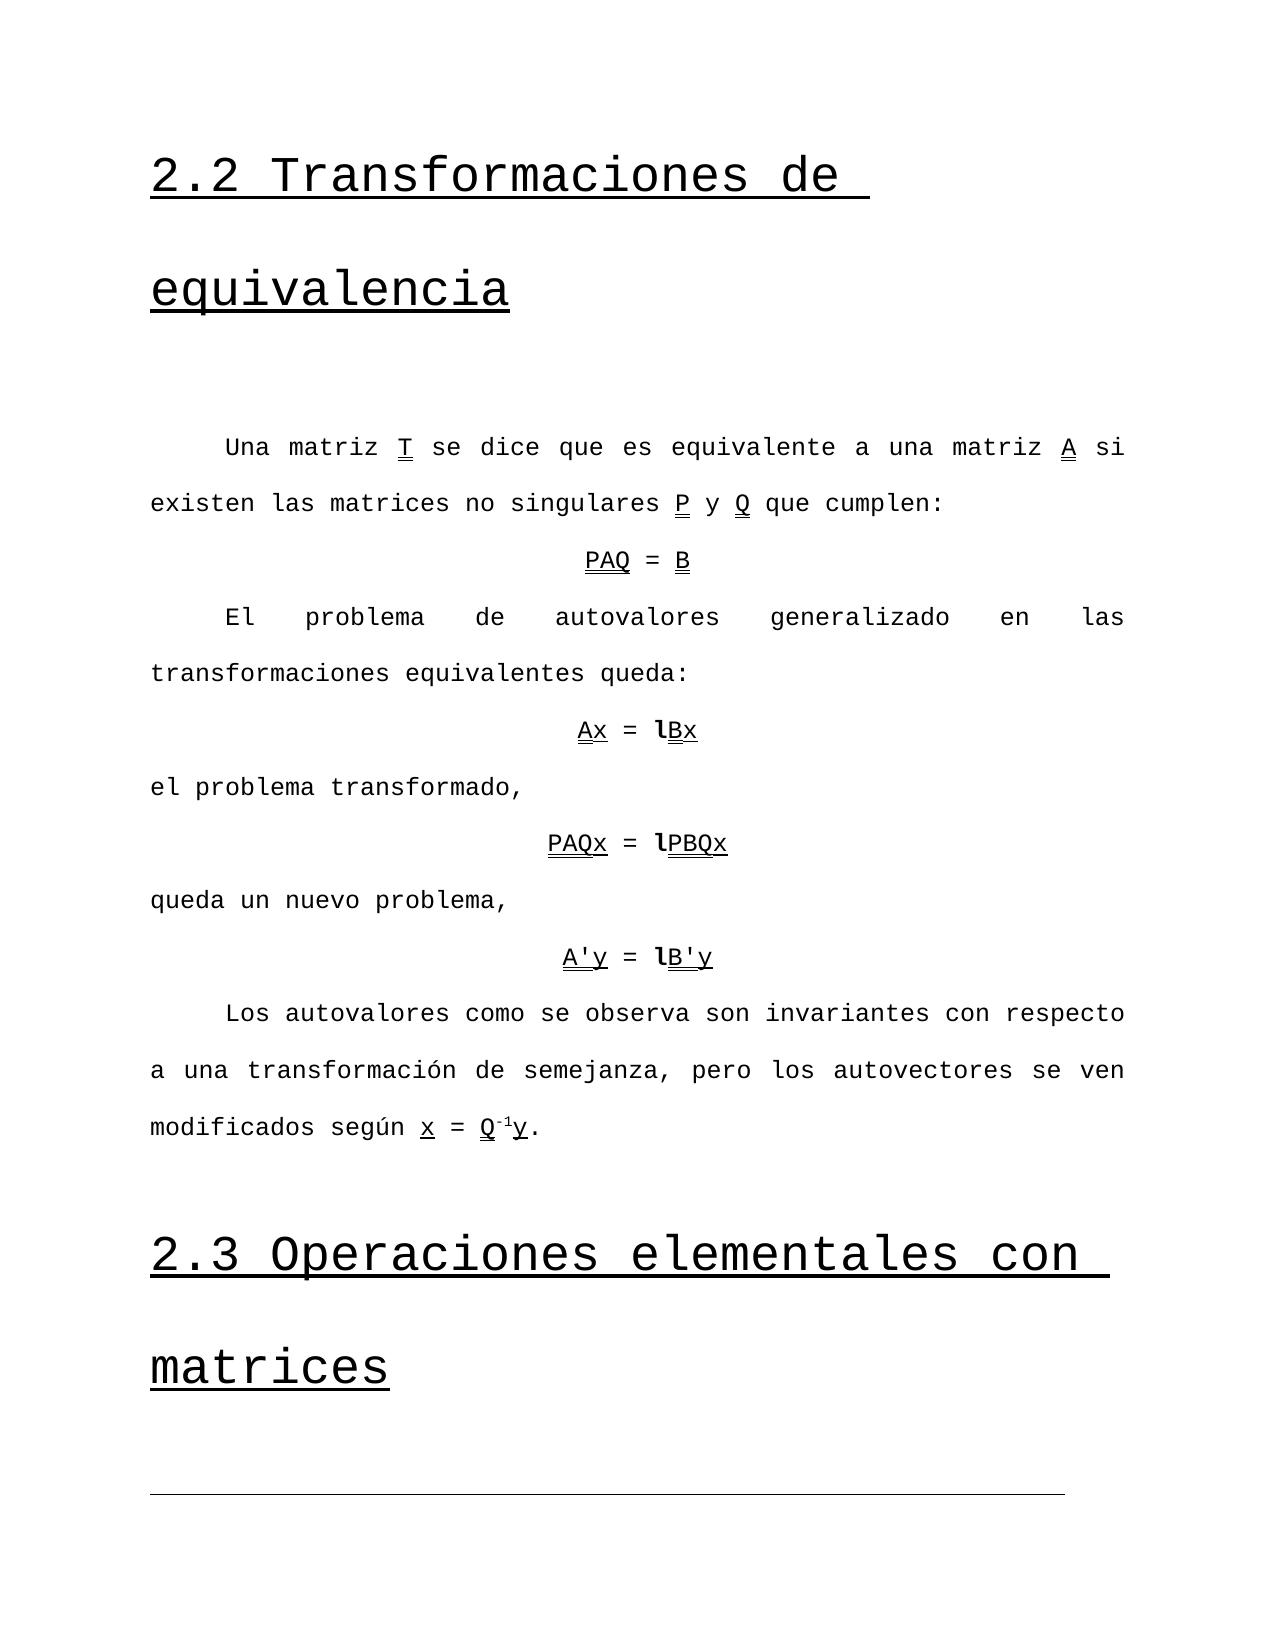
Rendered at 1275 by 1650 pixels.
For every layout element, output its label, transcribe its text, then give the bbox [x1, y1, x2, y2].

text El problema de autovalores generalizado en las transformaciones equivalentes queda: [150, 604, 1125, 689]
text Una matriz T se dice que es equivalente a una matriz A si existen las matrices no singulares P y Q que cumplen: [150, 434, 1125, 519]
text PAQ = B [150, 547, 1125, 576]
text 2.2 Transformaciones de equivalencia [150, 150, 1125, 320]
text A'y = lB'y [150, 944, 1125, 972]
text Los autovalores como se observa son invariantes con respecto a una transformación de semejanza, pero los autovectores se ven modificados según x = Q-1y. [150, 1001, 1125, 1142]
text 2.3 Operaciones elementales con matrices [150, 1228, 1125, 1398]
text el problema transformado, [150, 774, 1125, 802]
text Ax = lBx [150, 717, 1125, 746]
text PAQx = lPBQx [150, 831, 1125, 859]
text queda un nuevo problema, [150, 887, 1125, 916]
